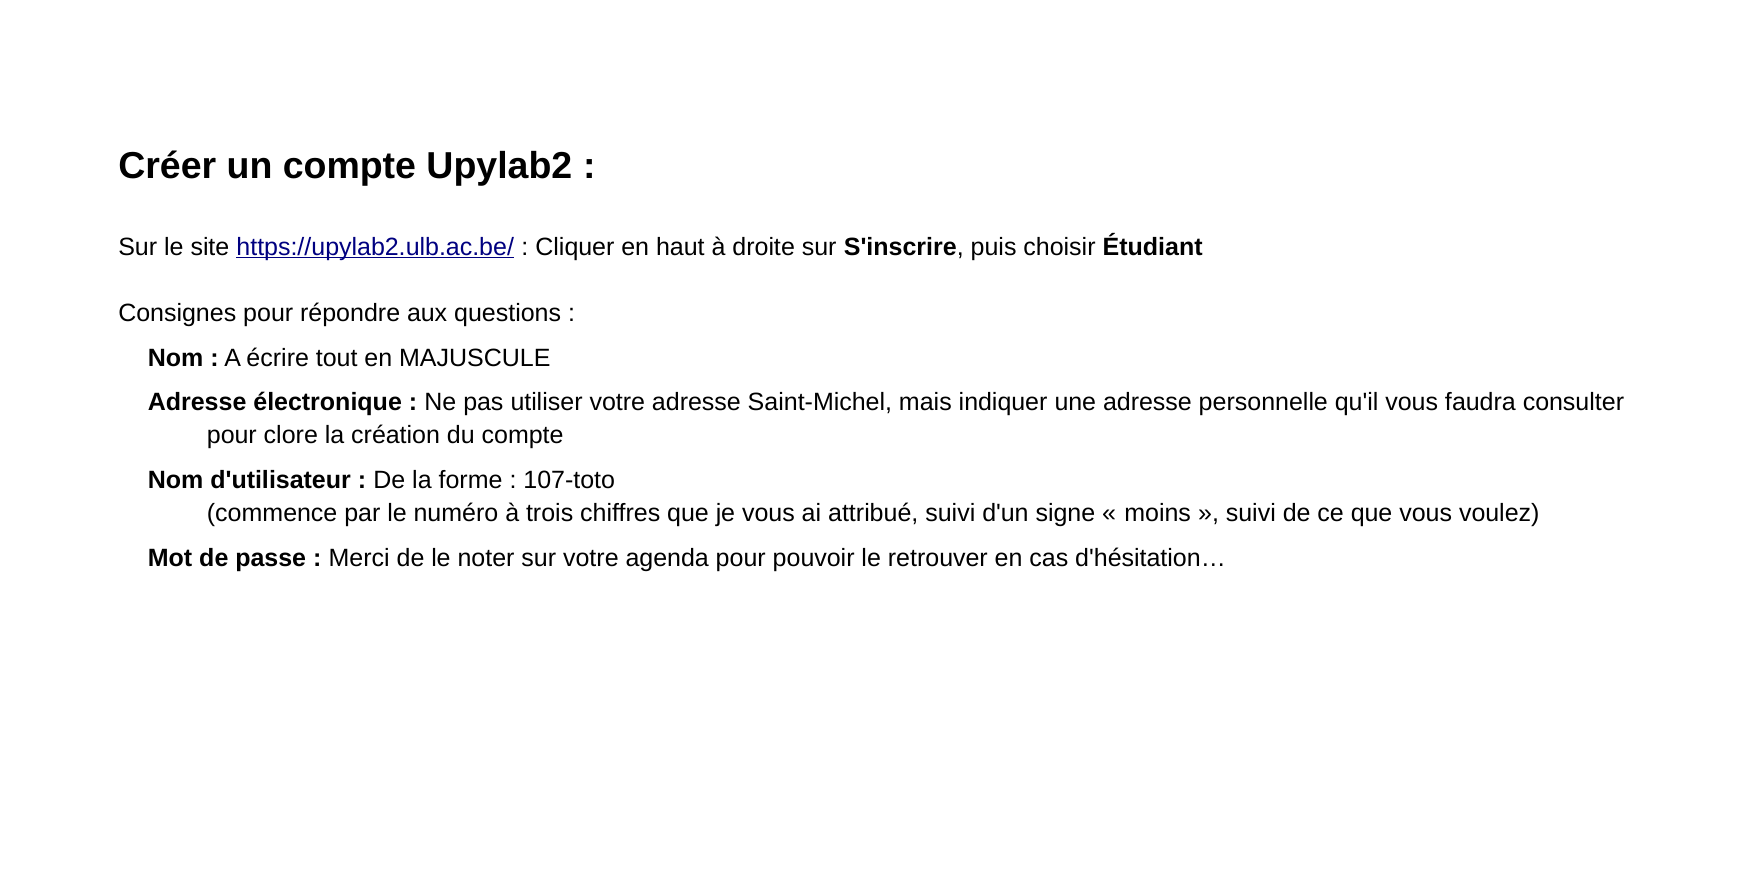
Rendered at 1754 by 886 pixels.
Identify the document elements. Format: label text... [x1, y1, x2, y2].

text Mot de passe : Merci de le noter sur votre agenda pour pouvoir le retrouver en cas d'hésitation… [148, 543, 1636, 572]
text Sur le site https://upylab2.ulb.ac.be/ : Cliquer en haut à droite sur S'inscrire, puis choisir Étudiant [118, 232, 1636, 261]
text Consignes pour répondre aux questions : [118, 298, 1636, 327]
text Nom d'utilisateur : De la forme : 107-toto (commence par le numéro à trois chiffres que je vous ai attribué, suivi d'un signe « moins », suivi de ce que vous voulez) [148, 465, 1636, 527]
text Nom : A écrire tout en MAJUSCULE [148, 343, 1636, 371]
subtitle Créer un compte Upylab2 : [118, 143, 1636, 186]
text Adresse électronique : Ne pas utiliser votre adresse Saint-Michel, mais indiquer une adresse personnelle qu'il vous faudra consulter pour clore la création du compte [148, 387, 1636, 449]
